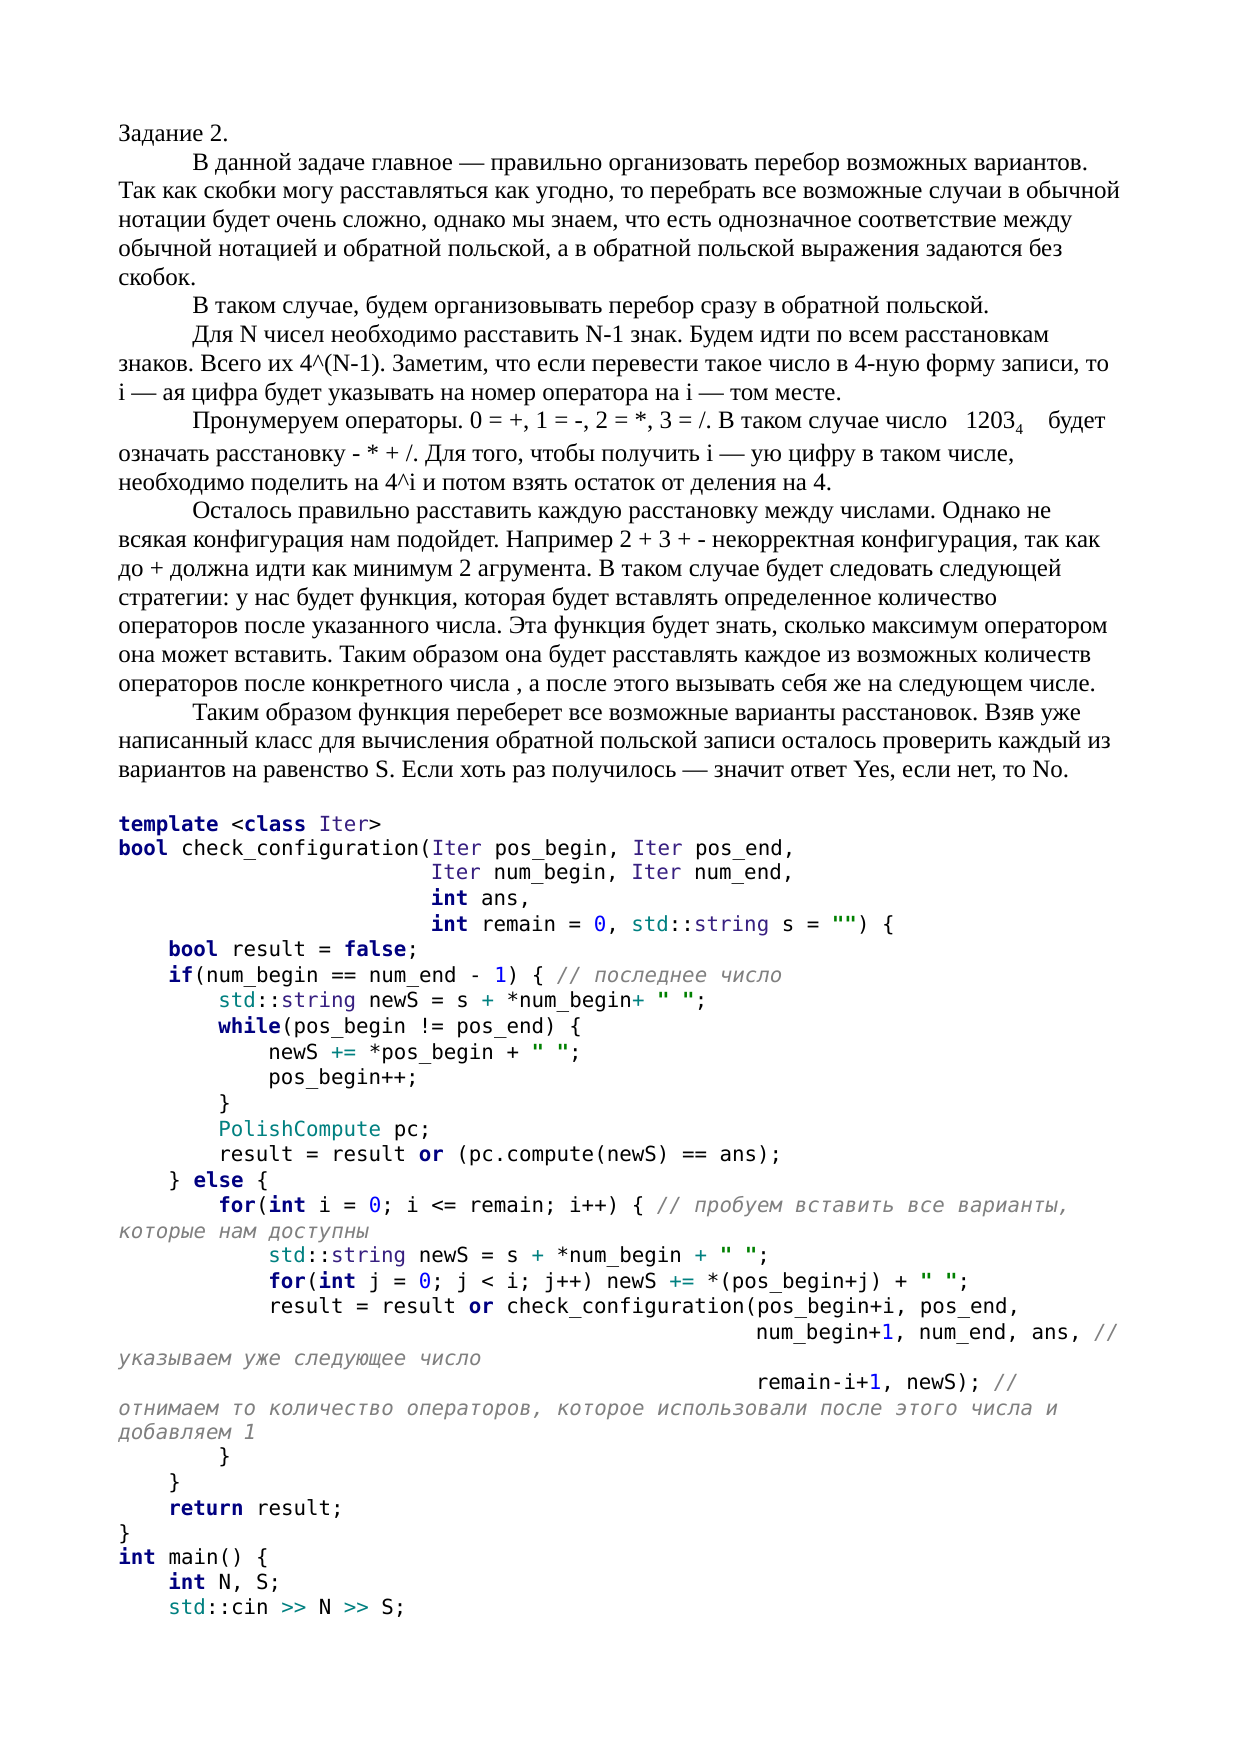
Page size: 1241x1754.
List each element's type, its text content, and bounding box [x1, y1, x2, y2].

text return result; [118, 1496, 1122, 1521]
text std::cin >> N >> S; [118, 1595, 1122, 1621]
text while(pos_begin != pos_end) { [118, 1014, 1122, 1040]
text В данной задаче главное — правильно организовать перебор возможных вариантов. [118, 147, 1122, 176]
text int N, S; [118, 1570, 1122, 1595]
text Задание 2. [118, 118, 1122, 147]
text В таком случае, будем организовывать перебор сразу в обратной польской. [118, 291, 1122, 319]
text template <class Iter> [118, 812, 1122, 836]
text std::string newS = s + *num_begin + " "; [118, 1243, 1122, 1269]
text } else { [118, 1168, 1122, 1193]
text int remain = 0, std::string s = "") { [118, 912, 1122, 937]
text Так как скобки могу расставляться как угодно, то перебрать все возможные случаи в обычной нотации будет очень сложно, однако мы знаем, что есть однозначное соответствие между обычной нотацией и обратной польской, а в обратной польской выражения задаются без скобок. [118, 176, 1122, 291]
text for(int j = 0; j < i; j++) newS += *(pos_begin+j) + " "; [118, 1269, 1122, 1294]
text } [118, 1470, 1122, 1496]
text } [118, 1444, 1122, 1470]
text Таким образом функция переберет все возможные варианты расстановок. Взяв уже написанный класс для вычисления обратной польской записи осталось проверить каждый из вариантов на равенство S. Если хоть раз получилось — значит ответ Yes, если нет, то No. [118, 697, 1122, 783]
text PolishCompute pc; [118, 1117, 1122, 1142]
text newS += *pos_begin + " "; [118, 1040, 1122, 1065]
text result = result or check_configuration(pos_begin+i, pos_end, [118, 1294, 1122, 1320]
text for(int i = 0; i <= remain; i++) { // пробуем вставить все варианты, которые нам доступны [118, 1193, 1122, 1243]
text } [118, 1091, 1122, 1117]
text remain-i+1, newS); // отнимаем то количество операторов, которое использовали после этого числа и добавляем 1 [118, 1370, 1122, 1444]
text if(num_begin == num_end - 1) { // последнее число [118, 963, 1122, 988]
text bool check_configuration(Iter pos_begin, Iter pos_end, [118, 836, 1122, 860]
text Iter num_begin, Iter num_end, [118, 860, 1122, 886]
text bool result = false; [118, 937, 1122, 963]
text Для N чисел необходимо расставить N-1 знак. Будем идти по всем расстановкам знаков. Всего их 4^(N-1). Заметим, что если перевести такое число в 4-ную форму записи, то i — ая цифра будет указывать на номер оператора на i — том месте. [118, 319, 1122, 406]
text std::string newS = s + *num_begin+ " "; [118, 988, 1122, 1014]
text pos_begin++; [118, 1065, 1122, 1091]
text num_begin+1, num_end, ans, // указываем уже следующее число [118, 1320, 1122, 1370]
text result = result or (pc.compute(newS) == ans); [118, 1142, 1122, 1168]
text int main() { [118, 1545, 1122, 1570]
text int ans, [118, 886, 1122, 912]
text Пронумеруем операторы. 0 = +, 1 = -, 2 = *, 3 = /. В таком случае число будет означать расстановку - * + /. Для того, чтобы получить i — ую цифру в таком числе, необходимо поделить на 4^i и потом взять остаток от деления на 4. [118, 406, 1122, 496]
text Осталось правильно расставить каждую расстановку между числами. Однако не всякая конфигурация нам подойдет. Например 2 + 3 + - некорректная конфигурация, так как до + должна идти как минимум 2 агрумента. В таком случае будет следовать следующей стратегии: у нас будет функция, которая будет вставлять определенное количество операторов после указанного числа. Эта функция будет знать, сколько максимум оператором она может вставить. Таким образом она будет расставлять каждое из возможных количеств операторов после конкретного числа , а после этого вызывать себя же на следующем числе. [118, 496, 1122, 697]
text } [118, 1521, 1122, 1545]
